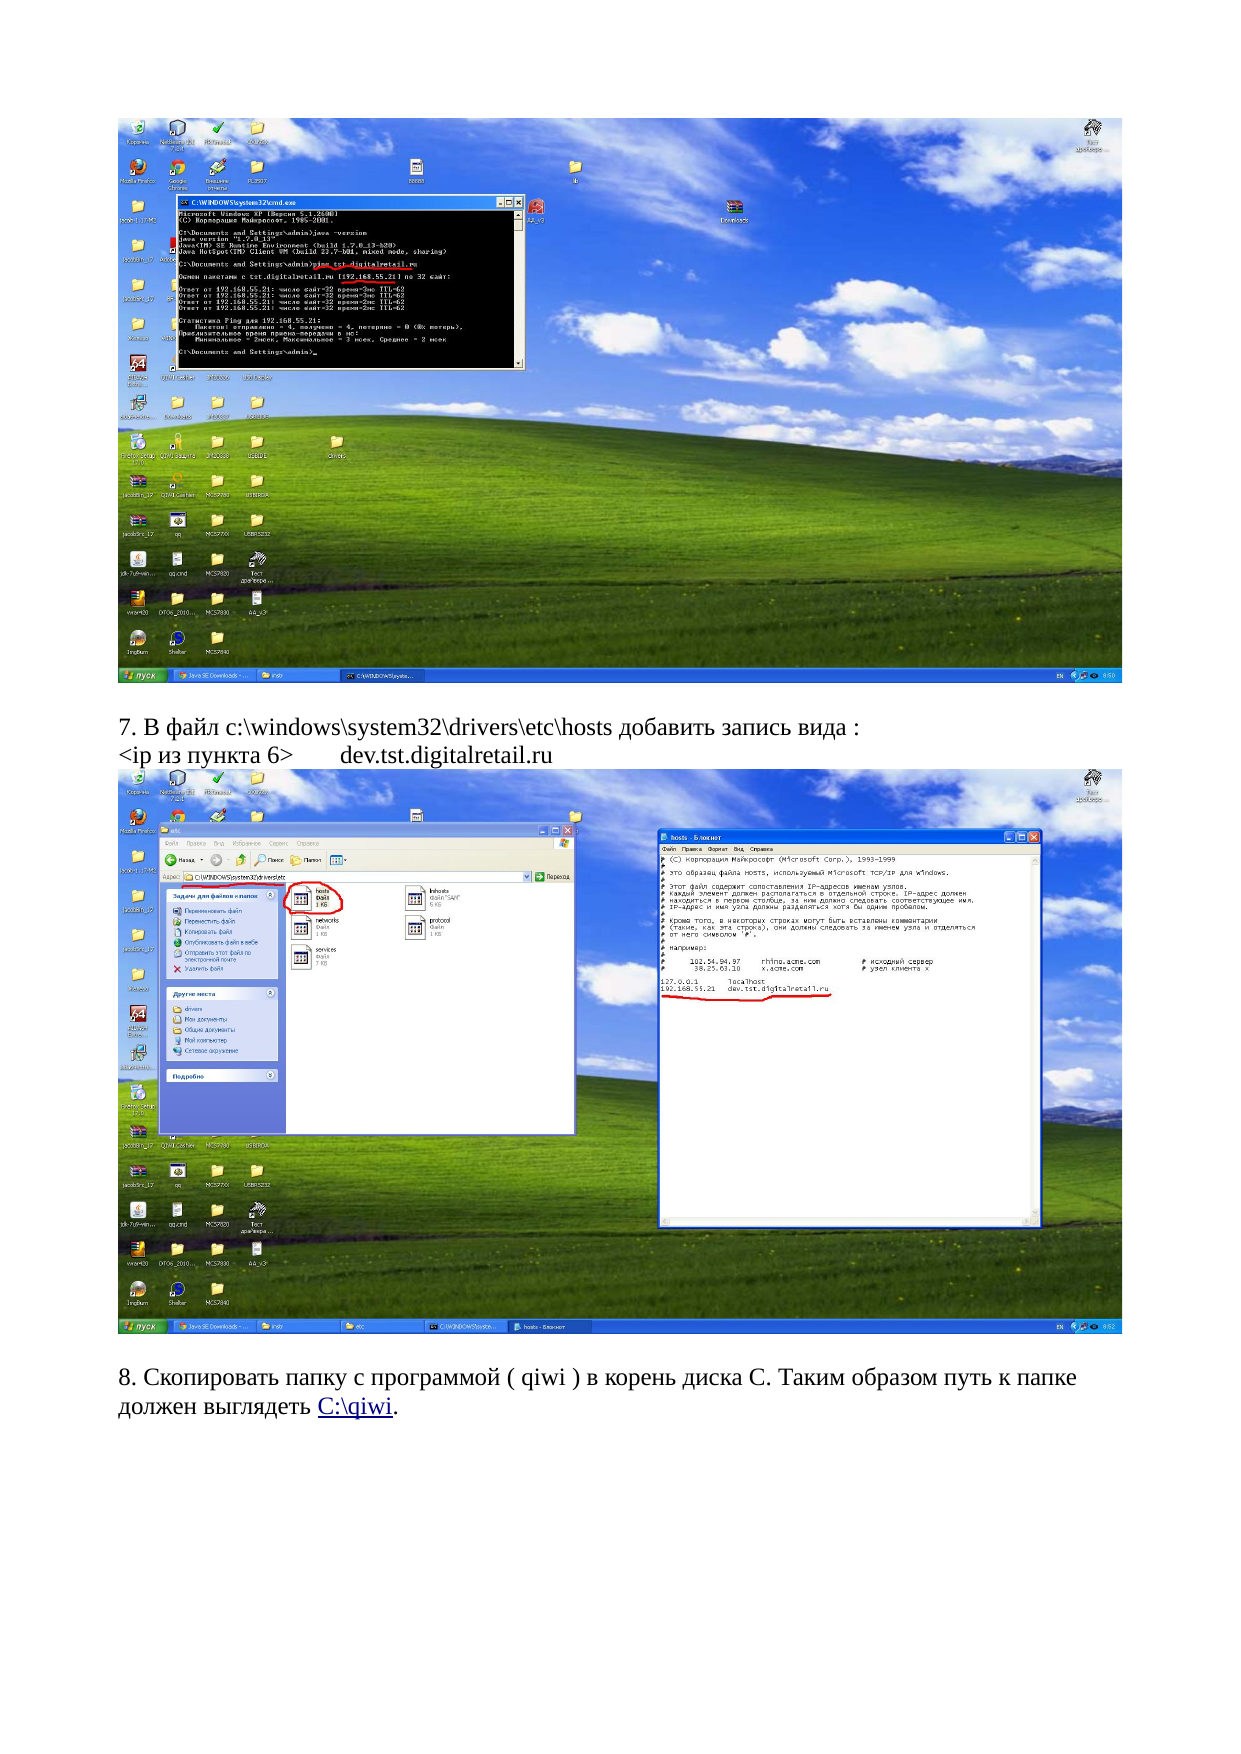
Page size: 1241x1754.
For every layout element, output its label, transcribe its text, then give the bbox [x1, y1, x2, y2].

picture [118, 118, 1123, 683]
text <ip из пункта 6> dev.tst.digitalretail.ru [118, 740, 1122, 769]
picture [118, 769, 1123, 1334]
text 7. В файл c:\windows\system32\drivers\etc\hosts добавить запись вида : [118, 712, 1122, 740]
text 8. Скопировать папку с программой ( qiwi ) в корень диска C. Таким образом путь к папке должен выглядеть C:\qiwi. [118, 1362, 1122, 1420]
